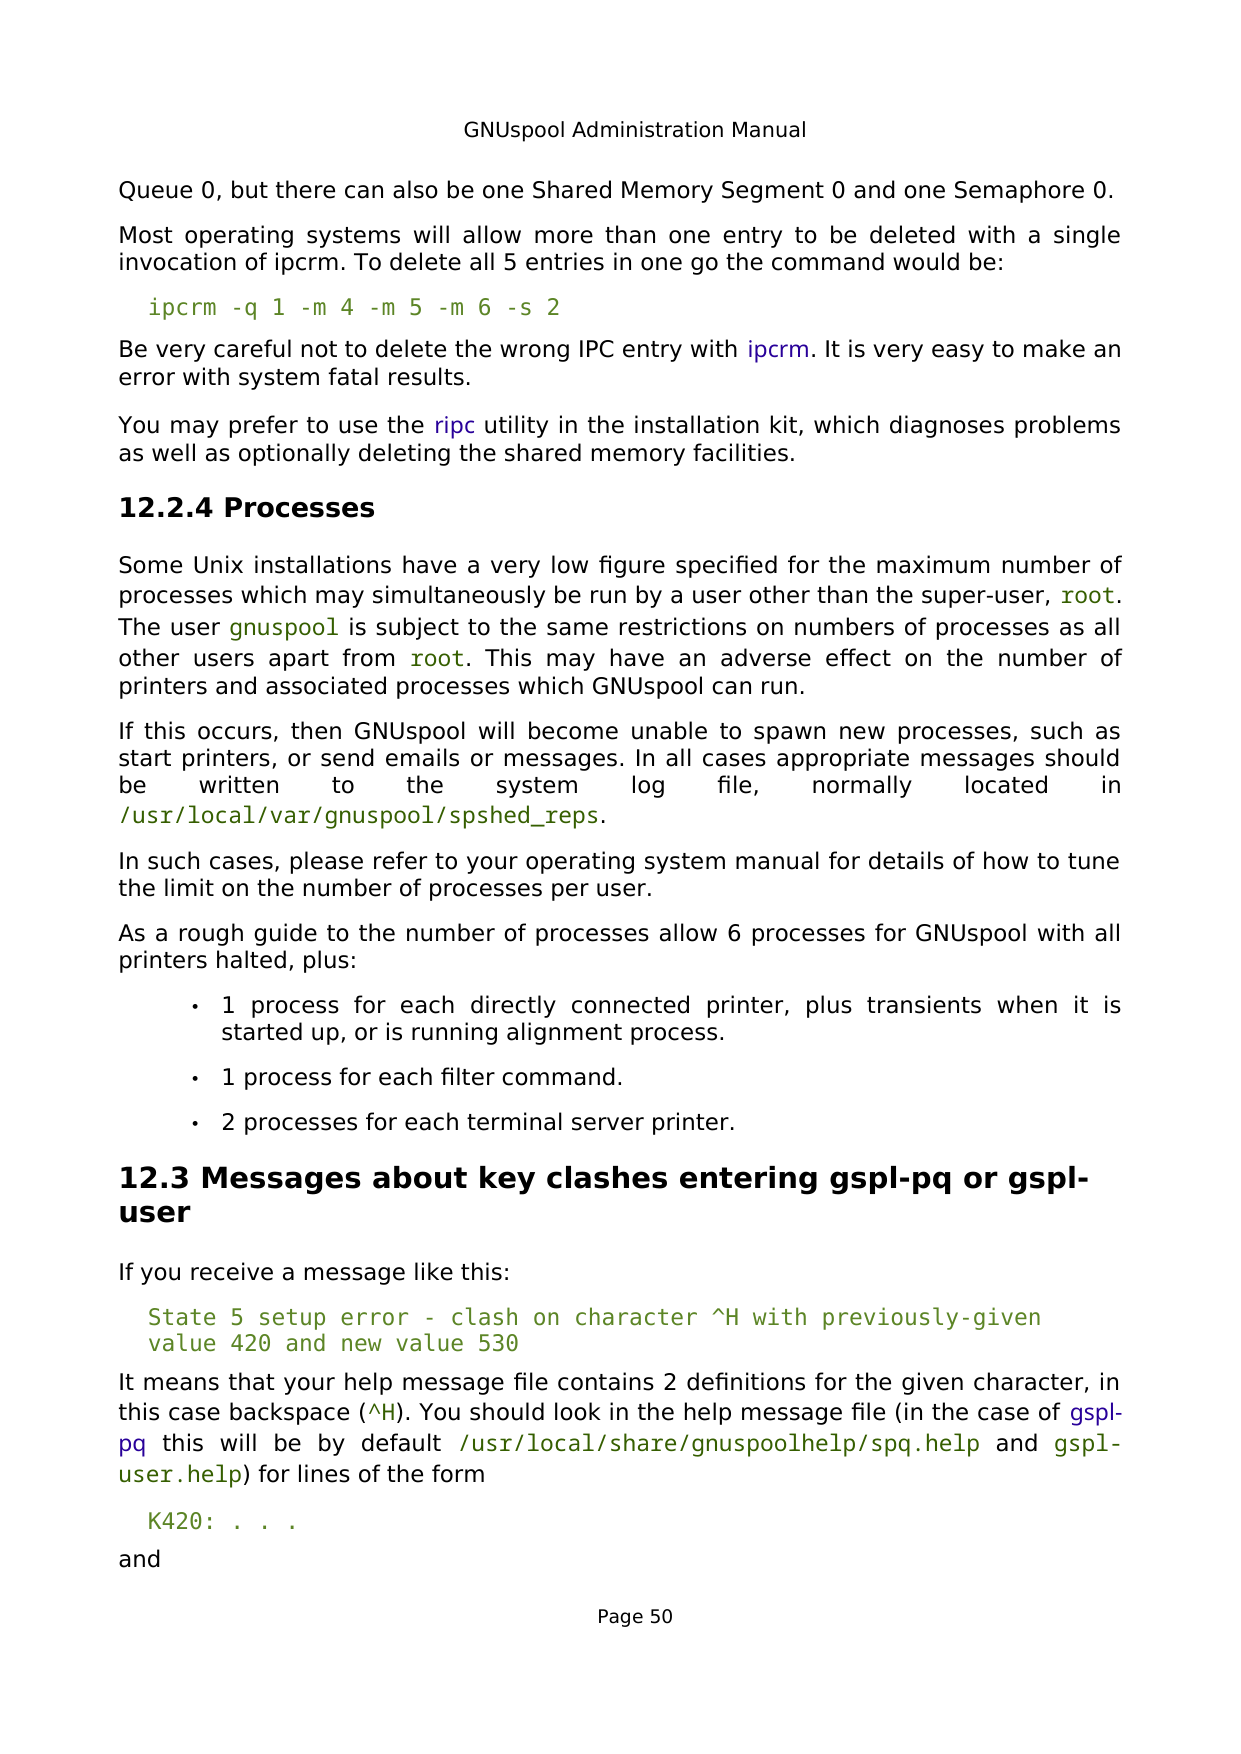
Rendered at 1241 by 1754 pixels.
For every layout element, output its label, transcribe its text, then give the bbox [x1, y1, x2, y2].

text Queue 0, but there can also be one Shared Memory Segment 0 and one Semaphore 0. [118, 177, 1123, 204]
list 2 processes for each terminal server printer. [192, 1109, 1123, 1136]
text You may prefer to use the ripc utility in the installation kit, which diagnoses problems as well as optionally deleting the shared memory facilities. [118, 409, 1123, 467]
text State 5 setup error - clash on character ^H with previously-given value 420 and new value 530 [148, 1304, 1123, 1357]
text and [118, 1547, 1123, 1573]
subtitle Messages about key clashes entering gspl-pq or gspl-user [118, 1161, 1123, 1229]
text Most operating systems will allow more than one entry to be deleted with a single invocation of ipcrm. To delete all 5 entries in one go the command would be: [118, 222, 1123, 276]
list 1 process for each filter command. [192, 1064, 1123, 1091]
text As a rough guide to the number of processes allow 6 processes for GNUspool with all printers halted, plus: [118, 920, 1123, 974]
text ipcrm -q 1 -m 4 -m 5 -m 6 -s 2 [148, 294, 1123, 321]
text In such cases, please refer to your operating system manual for details of how to tune the limit on the number of processes per user. [118, 848, 1123, 902]
text K420: . . . [148, 1508, 1123, 1535]
text If this occurs, then GNUspool will become unable to spawn new processes, such as start printers, or send emails or messages. In all cases appropriate messages should be written to the system log file, normally located in /usr/local/var/gnuspool/spshed_reps. [118, 718, 1123, 830]
list 1 process for each directly connected printer, plus transients when it is started up, or is running alignment process. [192, 992, 1123, 1046]
text If you receive a message like this: [118, 1259, 1123, 1286]
text Be very careful not to delete the wrong IPC entry with ipcrm. It is very easy to make an error with system fatal results. [118, 333, 1123, 391]
text Some Unix installations have a very low figure specified for the maximum number of processes which may simultaneously be run by a user other than the super-user, root. The user gnuspool is subject to the same restrictions on numbers of processes as all other users apart from root. This may have an adverse effect on the number of printers and associated processes which GNUspool can run. [118, 553, 1123, 700]
subtitle Processes [118, 492, 1123, 523]
text It means that your help message file contains 2 definitions for the given character, in this case backspace (^H). You should look in the help message file (in the case of gspl-pq this will be by default /usr/local/share/gnuspoolhelp/spq.help and gspl-user.help) for lines of the form [118, 1369, 1123, 1490]
